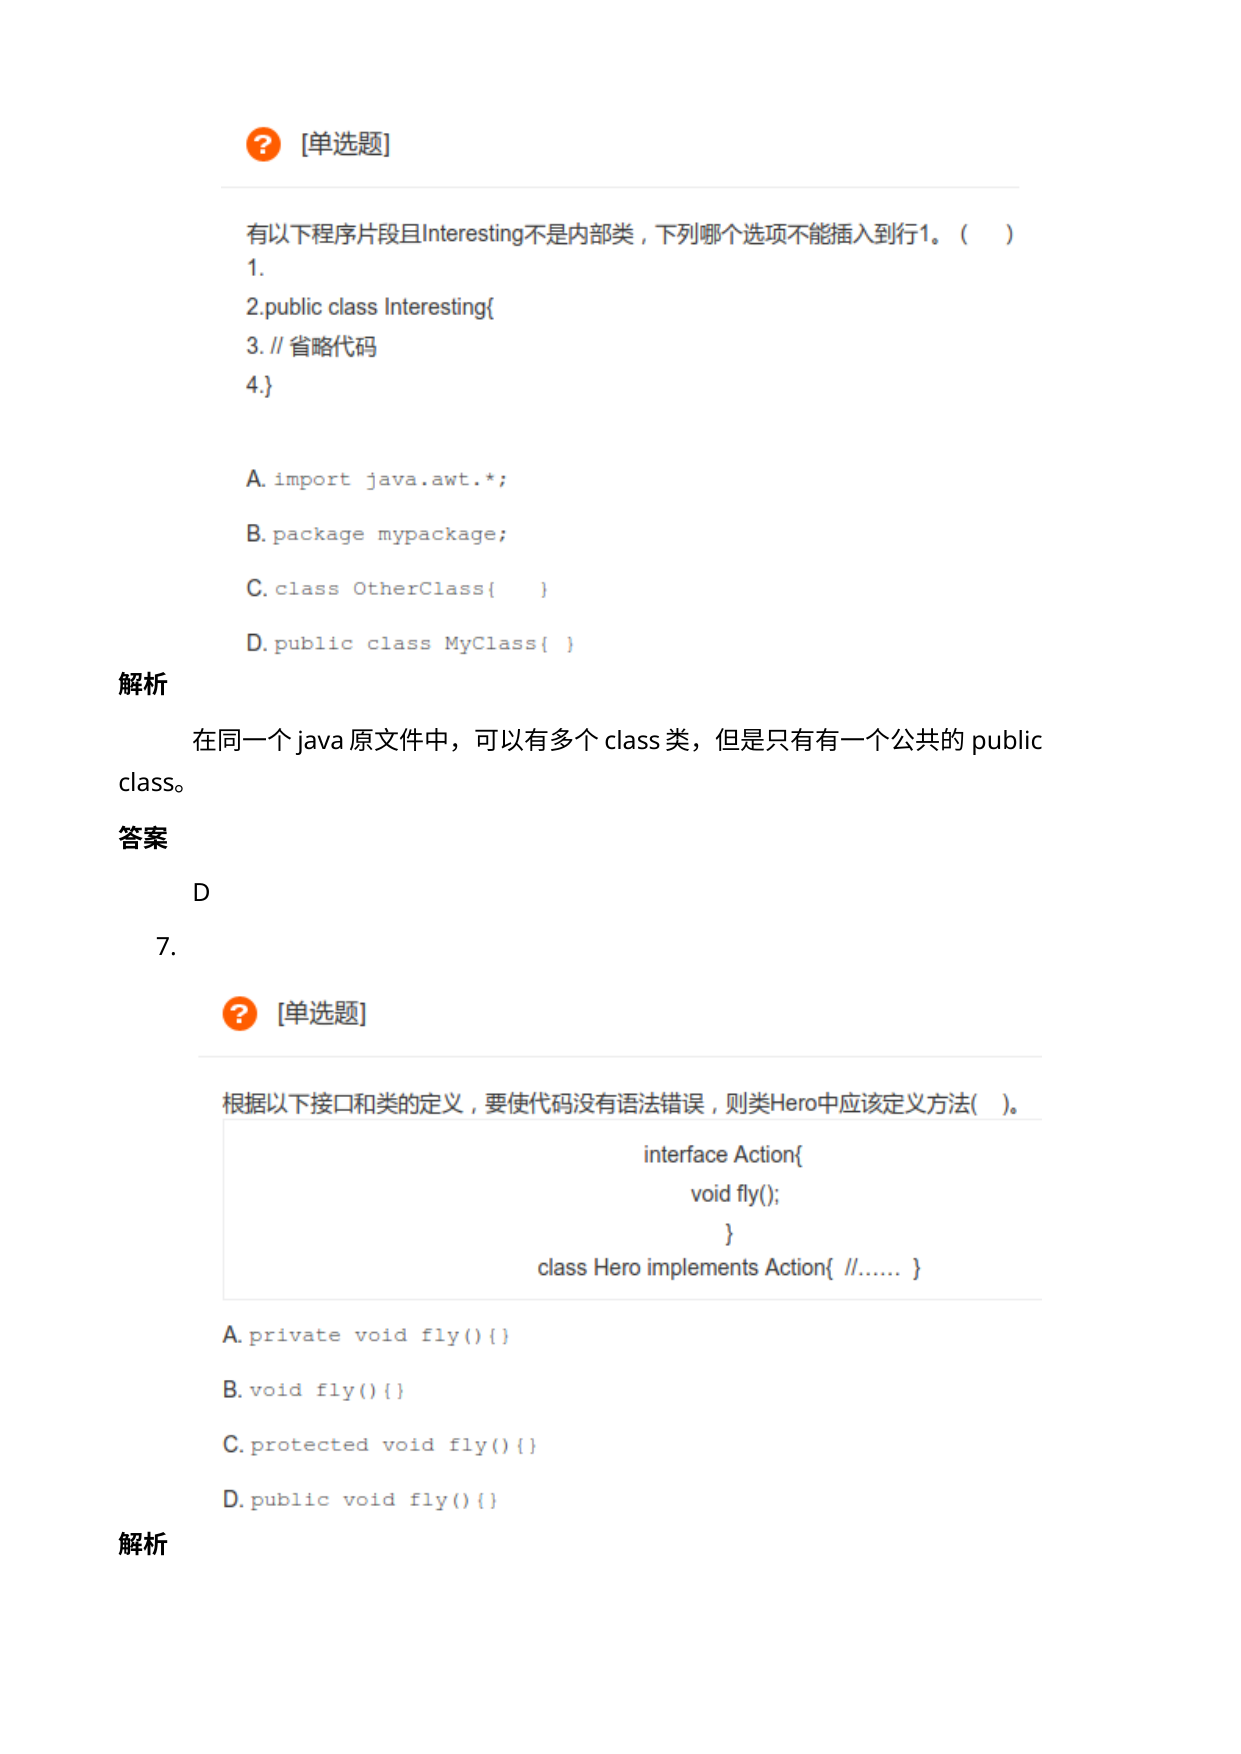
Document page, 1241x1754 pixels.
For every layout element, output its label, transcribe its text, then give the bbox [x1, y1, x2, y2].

picture [221, 118, 1020, 659]
picture [198, 982, 1042, 1520]
text 解析 [118, 982, 1122, 1561]
text 在同一个java原文件中，可以有多个class类，但是只有有一个公共的 public class。 [118, 720, 1122, 798]
text 解析 [118, 118, 1122, 700]
text D [118, 874, 1122, 909]
text 答案 [118, 818, 1122, 854]
